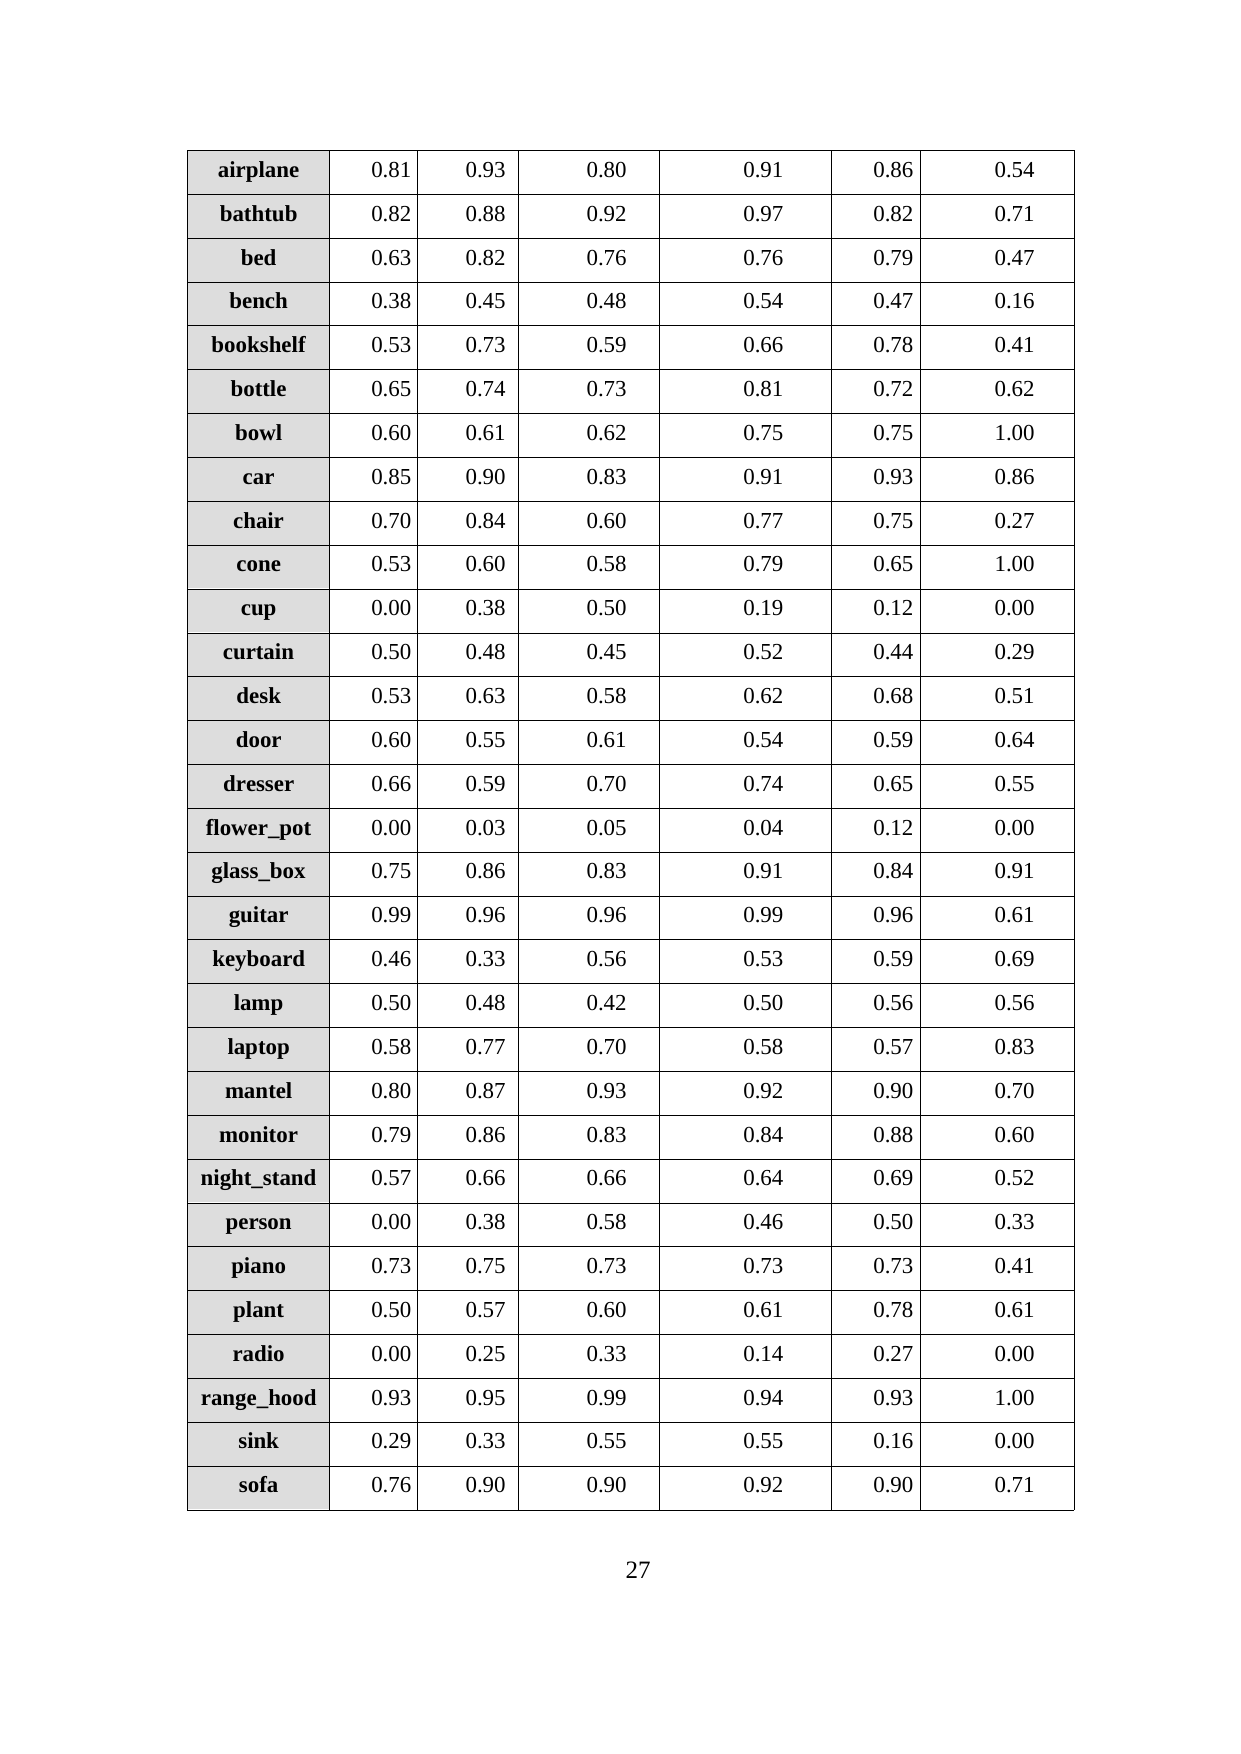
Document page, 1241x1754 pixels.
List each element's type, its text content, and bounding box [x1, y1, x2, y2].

table_cell 0.55 [519, 1423, 659, 1466]
table_cell bookshelf [188, 326, 329, 369]
table_cell 0.84 [418, 502, 518, 545]
table_cell 0.29 [330, 1423, 417, 1466]
table_cell 0.57 [330, 1160, 417, 1202]
table_cell 0.66 [660, 326, 831, 369]
table_cell 0.00 [330, 590, 417, 632]
table_cell monitor [188, 1116, 329, 1159]
table_cell 0.00 [330, 809, 417, 852]
table_cell sofa [188, 1467, 329, 1509]
table_cell lamp [188, 984, 329, 1027]
table_cell 0.29 [921, 634, 1074, 676]
table_cell bathtub [188, 195, 329, 238]
table_cell 0.75 [832, 414, 920, 457]
table_cell 0.54 [921, 151, 1074, 194]
table_cell 0.25 [418, 1335, 518, 1378]
table_cell 0.33 [921, 1204, 1074, 1246]
table_cell 0.52 [921, 1160, 1074, 1202]
table_cell keyboard [188, 940, 329, 983]
table_cell 0.46 [330, 940, 417, 983]
table_cell 0.00 [921, 1423, 1074, 1466]
table_cell 0.61 [660, 1291, 831, 1334]
table_cell dresser [188, 765, 329, 808]
table_cell 0.65 [330, 370, 417, 413]
table_cell 0.47 [921, 239, 1074, 282]
table_cell 0.19 [660, 590, 831, 632]
table_cell 0.62 [519, 414, 659, 457]
table_cell 0.83 [519, 458, 659, 501]
table_cell 0.48 [418, 634, 518, 676]
table_cell 0.90 [832, 1467, 920, 1509]
table_cell cup [188, 590, 329, 632]
table_cell glass_box [188, 853, 329, 896]
table_cell 0.59 [832, 940, 920, 983]
table_cell curtain [188, 634, 329, 676]
table_cell 0.54 [660, 283, 831, 325]
table_cell bed [188, 239, 329, 282]
table_cell 0.82 [418, 239, 518, 282]
table_cell sink [188, 1423, 329, 1466]
table_cell 0.96 [832, 897, 920, 939]
table_cell 0.59 [832, 721, 920, 764]
table_cell 0.12 [832, 809, 920, 852]
table_cell 0.91 [660, 853, 831, 896]
table_cell bottle [188, 370, 329, 413]
table_cell 0.80 [330, 1072, 417, 1115]
table_cell 0.93 [832, 1379, 920, 1422]
table_cell 0.63 [418, 677, 518, 720]
table_cell 0.41 [921, 1247, 1074, 1290]
table_cell 0.58 [660, 1028, 831, 1071]
table_cell 0.76 [660, 239, 831, 282]
table_cell 0.05 [519, 809, 659, 852]
table_cell 0.78 [832, 326, 920, 369]
table_cell 0.73 [519, 1247, 659, 1290]
table_cell 0.73 [832, 1247, 920, 1290]
table_cell 0.79 [832, 239, 920, 282]
table_cell 0.55 [418, 721, 518, 764]
table_cell 0.79 [330, 1116, 417, 1159]
table_cell 0.00 [330, 1204, 417, 1246]
table_cell 0.63 [330, 239, 417, 282]
table_cell 0.65 [832, 546, 920, 588]
table_cell 0.33 [519, 1335, 659, 1378]
table_cell 0.14 [660, 1335, 831, 1378]
table_cell 0.86 [921, 458, 1074, 501]
table_cell 0.81 [330, 151, 417, 194]
table_cell 0.62 [921, 370, 1074, 413]
table_cell 0.82 [330, 195, 417, 238]
table_cell 0.75 [832, 502, 920, 545]
table_cell 0.38 [418, 590, 518, 632]
table_cell 0.58 [330, 1028, 417, 1071]
table_cell 0.56 [921, 984, 1074, 1027]
table_cell 0.76 [330, 1467, 417, 1509]
table_cell 0.50 [330, 1291, 417, 1334]
table_cell guitar [188, 897, 329, 939]
table_cell 0.92 [660, 1072, 831, 1115]
table_cell desk [188, 677, 329, 720]
table_cell 0.59 [418, 765, 518, 808]
table_cell 0.82 [832, 195, 920, 238]
table_cell 0.73 [330, 1247, 417, 1290]
table_cell 0.57 [418, 1291, 518, 1334]
table_cell 0.83 [519, 1116, 659, 1159]
table_cell 0.51 [921, 677, 1074, 720]
table_cell 0.12 [832, 590, 920, 632]
table_cell 0.66 [330, 765, 417, 808]
table_cell 0.90 [519, 1467, 659, 1509]
table_cell 0.93 [330, 1379, 417, 1422]
table_cell 0.38 [418, 1204, 518, 1246]
table_cell 0.52 [660, 634, 831, 676]
table_cell 0.99 [660, 897, 831, 939]
table_cell 0.60 [519, 1291, 659, 1334]
table_cell 0.96 [519, 897, 659, 939]
table_cell 0.83 [921, 1028, 1074, 1071]
table_cell 0.70 [519, 765, 659, 808]
table_cell 0.90 [418, 1467, 518, 1509]
table_cell 0.50 [330, 634, 417, 676]
table_cell 0.93 [418, 151, 518, 194]
table_cell 0.33 [418, 940, 518, 983]
table_cell 0.88 [418, 195, 518, 238]
table_cell airplane [188, 151, 329, 194]
table_cell 0.53 [660, 940, 831, 983]
table_cell range_hood [188, 1379, 329, 1422]
table_cell 0.94 [660, 1379, 831, 1422]
table_cell 0.93 [519, 1072, 659, 1115]
table_cell 0.79 [660, 546, 831, 588]
table_cell 0.57 [832, 1028, 920, 1071]
table_cell chair [188, 502, 329, 545]
table_cell 0.60 [330, 414, 417, 457]
table_cell 0.58 [519, 1204, 659, 1246]
table_cell 0.03 [418, 809, 518, 852]
table_cell 0.61 [418, 414, 518, 457]
table_cell 0.68 [832, 677, 920, 720]
table_cell 0.71 [921, 1467, 1074, 1509]
table_cell 0.95 [418, 1379, 518, 1422]
table_cell 0.46 [660, 1204, 831, 1246]
table_cell 0.85 [330, 458, 417, 501]
table_cell 0.70 [921, 1072, 1074, 1115]
table_cell 0.75 [330, 853, 417, 896]
table_cell 0.50 [832, 1204, 920, 1246]
table_cell bowl [188, 414, 329, 457]
table_cell 0.60 [921, 1116, 1074, 1159]
table_cell 0.65 [832, 765, 920, 808]
table_cell plant [188, 1291, 329, 1334]
table_cell 0.69 [921, 940, 1074, 983]
table_cell 0.64 [921, 721, 1074, 764]
table_cell 0.74 [660, 765, 831, 808]
table_cell 0.84 [832, 853, 920, 896]
table_cell 0.61 [921, 897, 1074, 939]
table_cell door [188, 721, 329, 764]
table_cell 1.00 [921, 1379, 1074, 1422]
table_cell 0.60 [330, 721, 417, 764]
table_cell 0.77 [660, 502, 831, 545]
table_cell 0.00 [921, 590, 1074, 632]
table_cell 0.41 [921, 326, 1074, 369]
table_cell 0.72 [832, 370, 920, 413]
table_cell night_stand [188, 1160, 329, 1202]
table_cell 0.97 [660, 195, 831, 238]
table_cell 0.66 [519, 1160, 659, 1202]
table_cell 0.93 [832, 458, 920, 501]
table_cell 0.88 [832, 1116, 920, 1159]
table_cell 0.50 [519, 590, 659, 632]
table_cell 0.91 [921, 853, 1074, 896]
table_cell 0.59 [519, 326, 659, 369]
table_cell 1.00 [921, 414, 1074, 457]
table_cell 0.73 [660, 1247, 831, 1290]
table_cell 0.62 [660, 677, 831, 720]
table_cell 0.80 [519, 151, 659, 194]
table_cell 0.86 [418, 1116, 518, 1159]
table_cell 0.47 [832, 283, 920, 325]
table_cell person [188, 1204, 329, 1246]
table_cell 0.27 [921, 502, 1074, 545]
table_cell 0.60 [519, 502, 659, 545]
table_cell 0.16 [921, 283, 1074, 325]
table_cell 0.50 [660, 984, 831, 1027]
table_cell 0.48 [519, 283, 659, 325]
table_cell 0.00 [921, 809, 1074, 852]
table_cell 0.38 [330, 283, 417, 325]
table_cell radio [188, 1335, 329, 1378]
table_cell 0.50 [330, 984, 417, 1027]
table_cell laptop [188, 1028, 329, 1071]
table_cell 0.91 [660, 151, 831, 194]
table_cell 0.16 [832, 1423, 920, 1466]
table_cell 0.99 [330, 897, 417, 939]
table_cell 0.69 [832, 1160, 920, 1202]
table_cell 0.77 [418, 1028, 518, 1071]
table_cell 0.73 [519, 370, 659, 413]
table_cell 0.99 [519, 1379, 659, 1422]
table_cell 0.42 [519, 984, 659, 1027]
table_cell 0.83 [519, 853, 659, 896]
table_cell 0.66 [418, 1160, 518, 1202]
table_cell 0.74 [418, 370, 518, 413]
table_cell 0.44 [832, 634, 920, 676]
table_cell 0.00 [921, 1335, 1074, 1378]
table_cell 0.96 [418, 897, 518, 939]
table_cell 0.70 [330, 502, 417, 545]
table_cell 0.76 [519, 239, 659, 282]
table_cell 0.91 [660, 458, 831, 501]
table_cell 0.92 [519, 195, 659, 238]
table_cell 0.71 [921, 195, 1074, 238]
table_cell piano [188, 1247, 329, 1290]
table_cell 0.86 [418, 853, 518, 896]
table_cell 0.53 [330, 546, 417, 588]
table_cell 0.61 [921, 1291, 1074, 1334]
table_cell 0.64 [660, 1160, 831, 1202]
table_cell 0.58 [519, 546, 659, 588]
table_cell 0.81 [660, 370, 831, 413]
table_cell 0.56 [519, 940, 659, 983]
table_cell cone [188, 546, 329, 588]
table_cell 0.90 [418, 458, 518, 501]
table_cell 0.04 [660, 809, 831, 852]
table_cell 0.56 [832, 984, 920, 1027]
table_cell bench [188, 283, 329, 325]
table_cell 0.45 [418, 283, 518, 325]
table_cell 0.75 [418, 1247, 518, 1290]
table_cell mantel [188, 1072, 329, 1115]
table_cell 0.27 [832, 1335, 920, 1378]
table_cell 0.58 [519, 677, 659, 720]
table_cell 0.86 [832, 151, 920, 194]
table_cell car [188, 458, 329, 501]
table_cell flower_pot [188, 809, 329, 852]
table_cell 0.55 [921, 765, 1074, 808]
table_cell 0.75 [660, 414, 831, 457]
table_cell 0.53 [330, 326, 417, 369]
table_cell 0.84 [660, 1116, 831, 1159]
table_cell 1.00 [921, 546, 1074, 588]
table_cell 0.61 [519, 721, 659, 764]
table_cell 0.53 [330, 677, 417, 720]
table_cell 0.33 [418, 1423, 518, 1466]
table_cell 0.54 [660, 721, 831, 764]
table_cell 0.87 [418, 1072, 518, 1115]
table_cell 0.00 [330, 1335, 417, 1378]
table_cell 0.45 [519, 634, 659, 676]
table_cell 0.90 [832, 1072, 920, 1115]
table_cell 0.73 [418, 326, 518, 369]
table_cell 0.55 [660, 1423, 831, 1466]
table_cell 0.78 [832, 1291, 920, 1334]
table_cell 0.92 [660, 1467, 831, 1509]
table_cell 0.70 [519, 1028, 659, 1071]
table_cell 0.60 [418, 546, 518, 588]
table_cell 0.48 [418, 984, 518, 1027]
